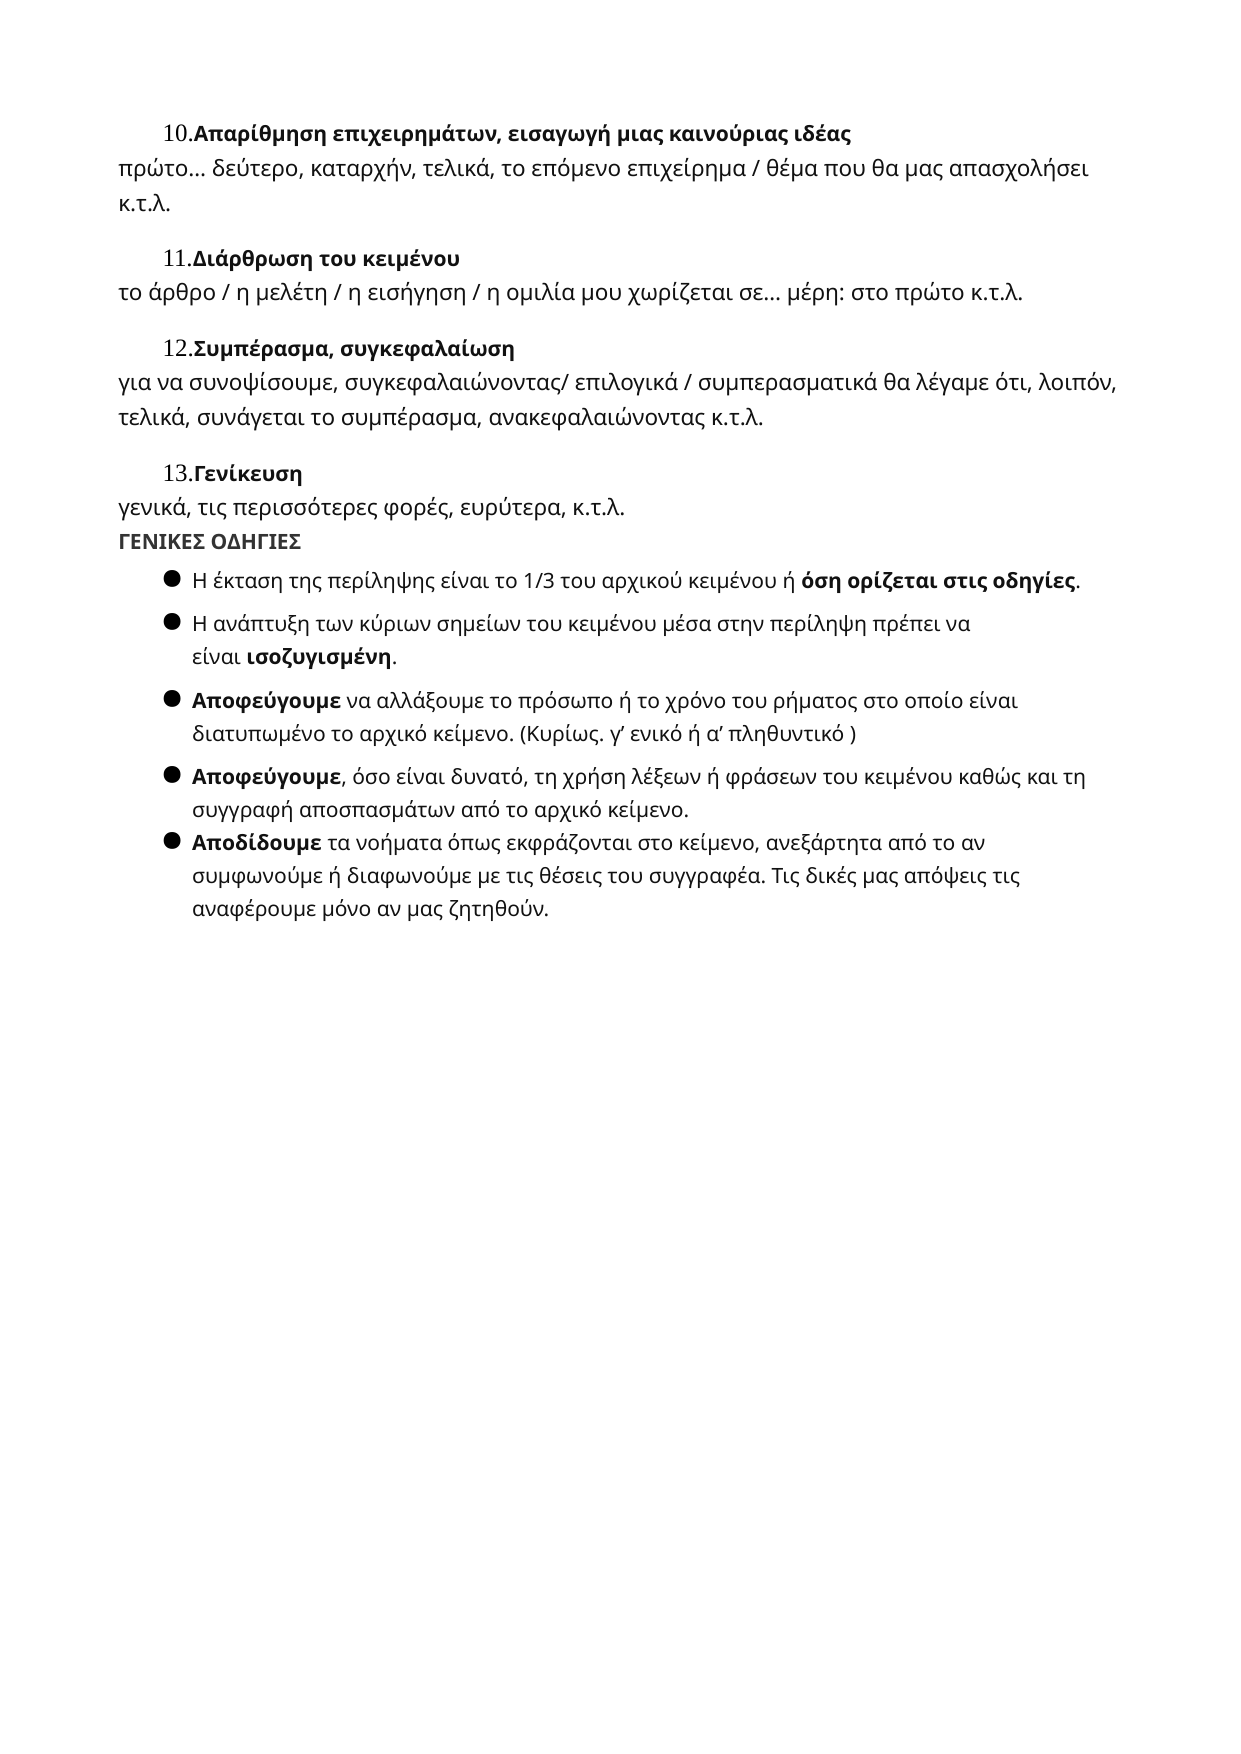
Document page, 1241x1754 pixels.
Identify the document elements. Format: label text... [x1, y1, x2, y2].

subtitle ΓΕΝΙΚΕΣ ΟΔΗΓΙΕΣ [118, 527, 1122, 555]
list Διάρθρωση του κειμένου [162, 243, 1122, 272]
text το άρθρο / η μελέτη / η εισήγηση / η ομιλία μου χωρίζεται σε… μέρη: στο πρώτο κ.τ.λ. [118, 277, 1122, 307]
text γενικά, τις περισσότερες φορές, ευρύτερα, κ.τ.λ. [118, 492, 1122, 522]
list Αποδίδουμε τα νοήματα όπως εκφράζονται στο κείμενο, ανεξάρτητα από το αν συμφωνούμε ή διαφωνούμε με τις θέσεις του συγγραφέα. Τις δικές μας απόψεις τις αναφέρουμε μόνο αν μας ζητηθούν. [162, 828, 1122, 922]
text πρώτο… δεύτερο, καταρχήν, τελικά, το επόμενο επιχείρημα / θέμα που θα μας απασχολήσει κ.τ.λ. [118, 152, 1122, 217]
list Αποφεύγουμε, όσο είναι δυνατό, τη χρήση λέξεων ή φράσεων του κειμένου καθώς και τη συγγραφή αποσπασμάτων από το αρχικό κείμενο. [162, 762, 1122, 823]
text για να συνοψίσουμε, συγκεφαλαιώνοντας/ επιλογικά / συμπερασματικά θα λέγαμε ότι, λοιπόν, τελικά, συνάγεται το συμπέρασμα, ανακεφαλαιώνοντας κ.τ.λ. [118, 367, 1122, 432]
list Γενίκευση [162, 458, 1122, 487]
list Αποφεύγουμε να αλλάξουμε το πρόσωπο ή το χρόνο του ρήματος στο οποίο είναι διατυπωμένο το αρχικό κείμενο. (Κυρίως. γ’ ενικό ή α’ πληθυντικό ) [162, 686, 1122, 747]
list Η έκταση της περίληψης είναι το 1/3 του αρχικού κειμένου ή όση ορίζεται στις οδηγίες. [162, 566, 1122, 594]
list Συμπέρασμα, συγκεφαλαίωση [162, 333, 1122, 362]
list Απαρίθμηση επιχειρημάτων, εισαγωγή μιας καινούριας ιδέας [162, 118, 1122, 148]
list Η ανάπτυξη των κύριων σημείων του κειμένου μέσα στην περίληψη πρέπει να είναι ισοζυγισμένη. [162, 609, 1122, 671]
